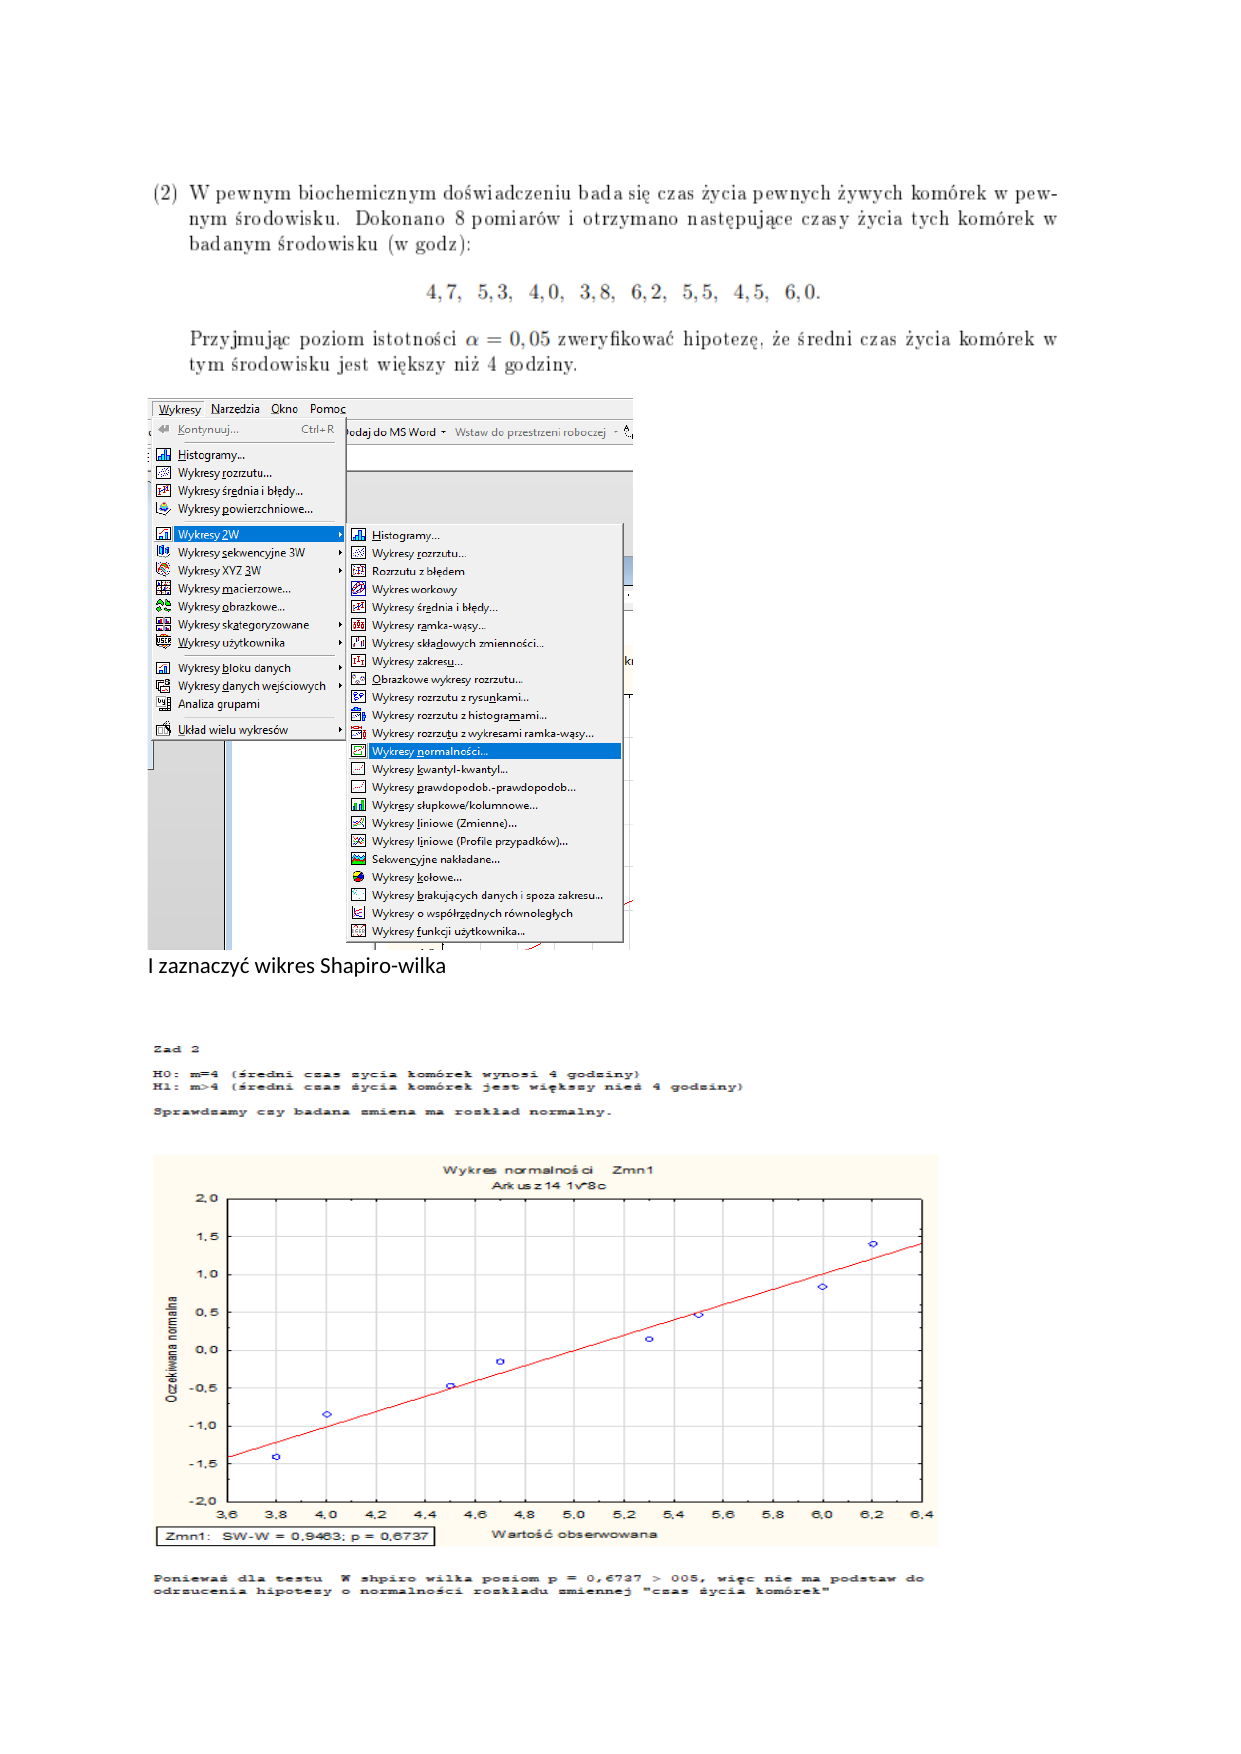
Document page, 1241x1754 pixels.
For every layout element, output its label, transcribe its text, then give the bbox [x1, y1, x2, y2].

text I zaznaczyć wikres Shapiro-wilka [148, 395, 1093, 980]
text [148, 148, 1093, 177]
